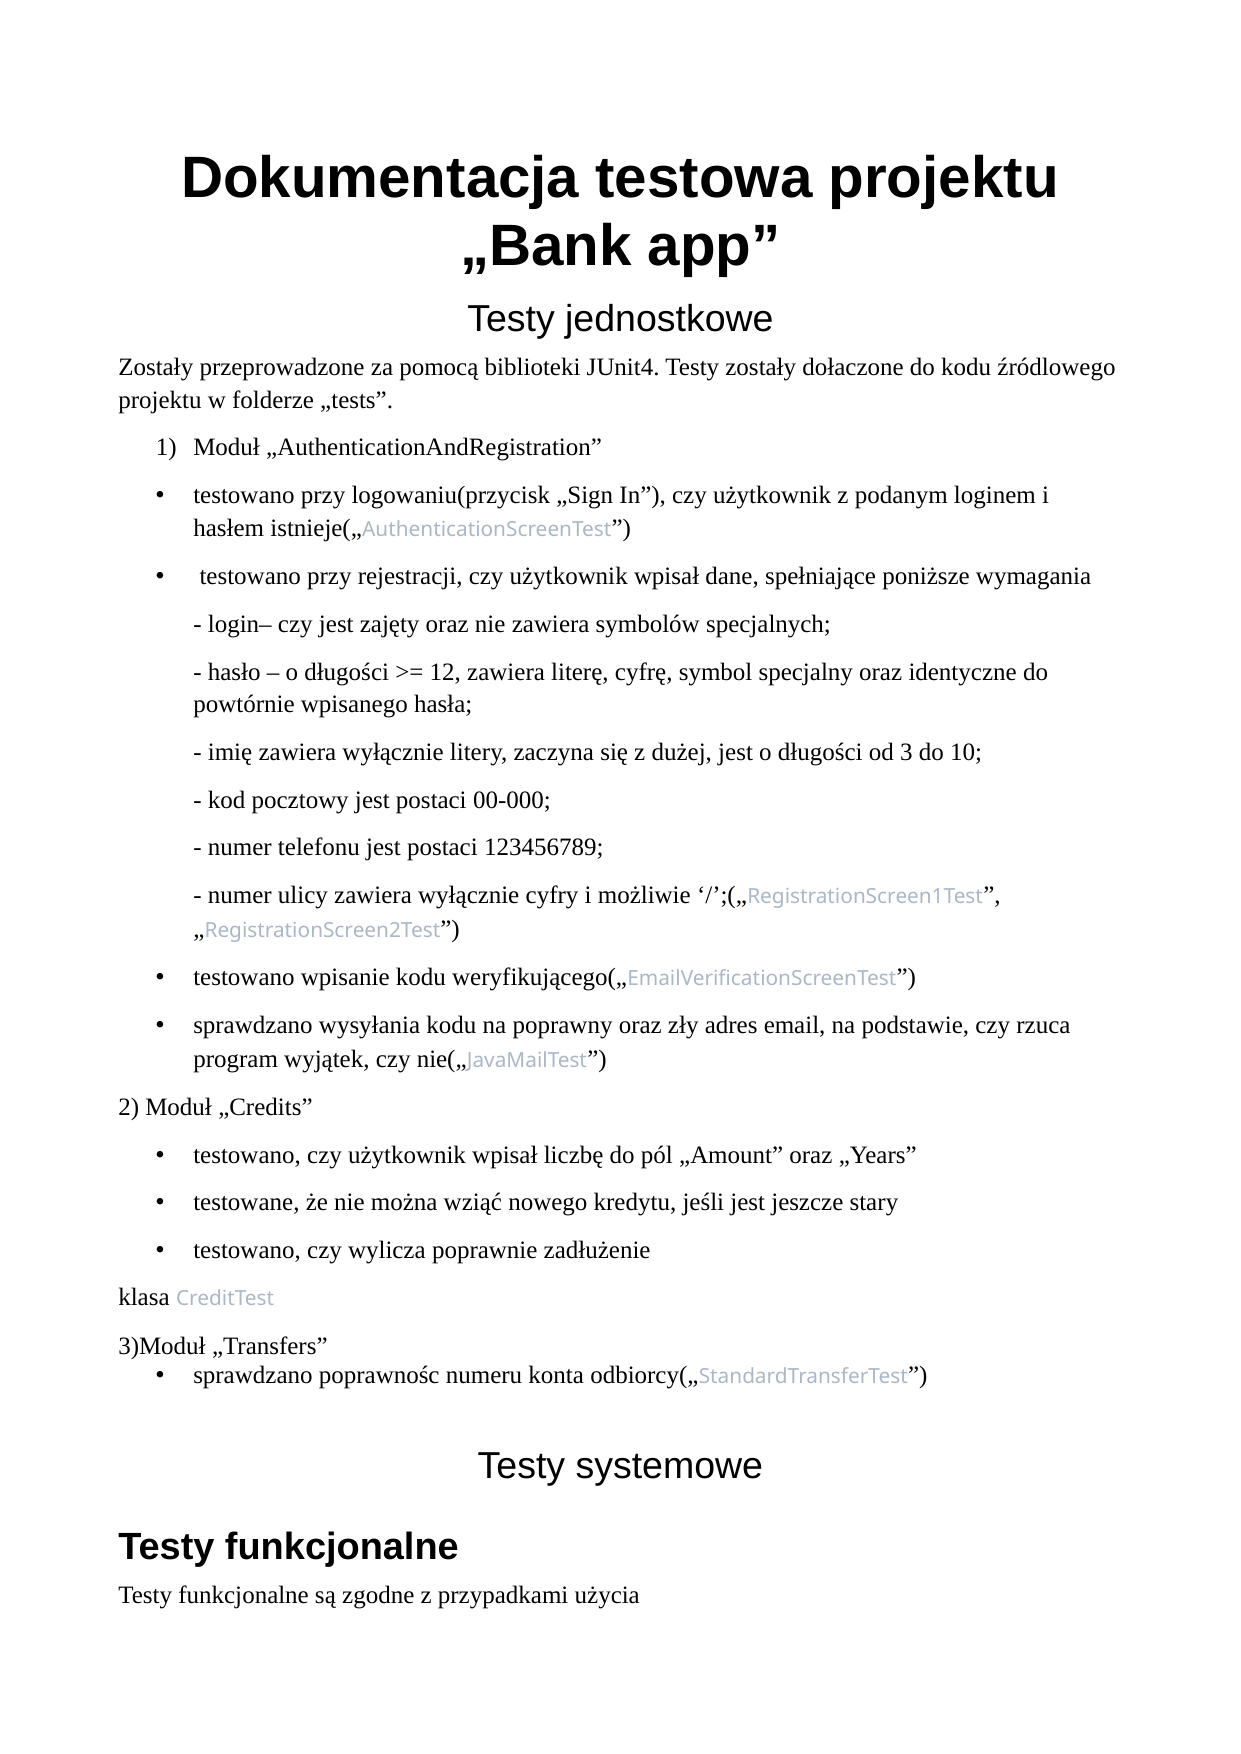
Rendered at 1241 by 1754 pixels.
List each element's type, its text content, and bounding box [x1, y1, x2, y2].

list Moduł „AuthenticationAndRegistration” [156, 432, 1122, 461]
list testowano przy rejestracji, czy użytkownik wpisał dane, spełniające poniższe wymagania [156, 561, 1122, 590]
list testowane, że nie można wziąć nowego kredytu, jeśli jest jeszcze stary [156, 1187, 1122, 1216]
list sprawdzano poprawnośc numeru konta odbiorcy(„StandardTransferTest”) [156, 1360, 1122, 1389]
subtitle Testy funkcjonalne [118, 1524, 1122, 1567]
list - imię zawiera wyłącznie litery, zaczyna się z dużej, jest o długości od 3 do 10; [156, 737, 1122, 766]
subtitle Testy systemowe [118, 1443, 1122, 1486]
list - hasło – o długości >= 12, zawiera literę, cyfrę, symbol specjalny oraz identyczne do powtórnie wpisanego hasła; [156, 657, 1122, 718]
list - kod pocztowy jest postaci 00-000; [156, 785, 1122, 813]
text 2) Moduł „Credits” [118, 1092, 1122, 1121]
list testowano, czy użytkownik wpisał liczbę do pól „Amount” oraz „Years” [156, 1140, 1122, 1168]
list - numer ulicy zawiera wyłącznie cyfry i możliwie ‘/’;(„RegistrationScreen1Test”, „RegistrationScreen2Test”) [156, 880, 1122, 943]
title Dokumentacja testowa projektu „Bank app” [118, 143, 1122, 277]
text Zostały przeprowadzone za pomocą biblioteki JUnit4. Testy zostały dołaczone do kodu źródlowego projektu w folderze „tests”. [118, 352, 1122, 413]
subtitle Testy jednostkowe [118, 296, 1122, 339]
text 3)Moduł „Transfers” [118, 1331, 1122, 1360]
list testowano, czy wylicza poprawnie zadłużenie [156, 1235, 1122, 1264]
list testowano przy logowaniu(przycisk „Sign In”), czy użytkownik z podanym loginem i hasłem istnieje(„AuthenticationScreenTest”) [156, 480, 1122, 542]
list testowano wpisanie kodu weryfikującego(„EmailVerificationScreenTest”) [156, 962, 1122, 992]
text Testy funkcjonalne są zgodne z przypadkami użycia [118, 1580, 1122, 1608]
text klasa CreditTest [118, 1282, 1122, 1312]
list - numer telefonu jest postaci 123456789; [156, 832, 1122, 861]
list - login– czy jest zajęty oraz nie zawiera symbolów specjalnych; [156, 609, 1122, 638]
list sprawdzano wysyłania kodu na poprawny oraz zły adres email, na podstawie, czy rzuca program wyjątek, czy nie(„JavaMailTest”) [156, 1011, 1122, 1073]
